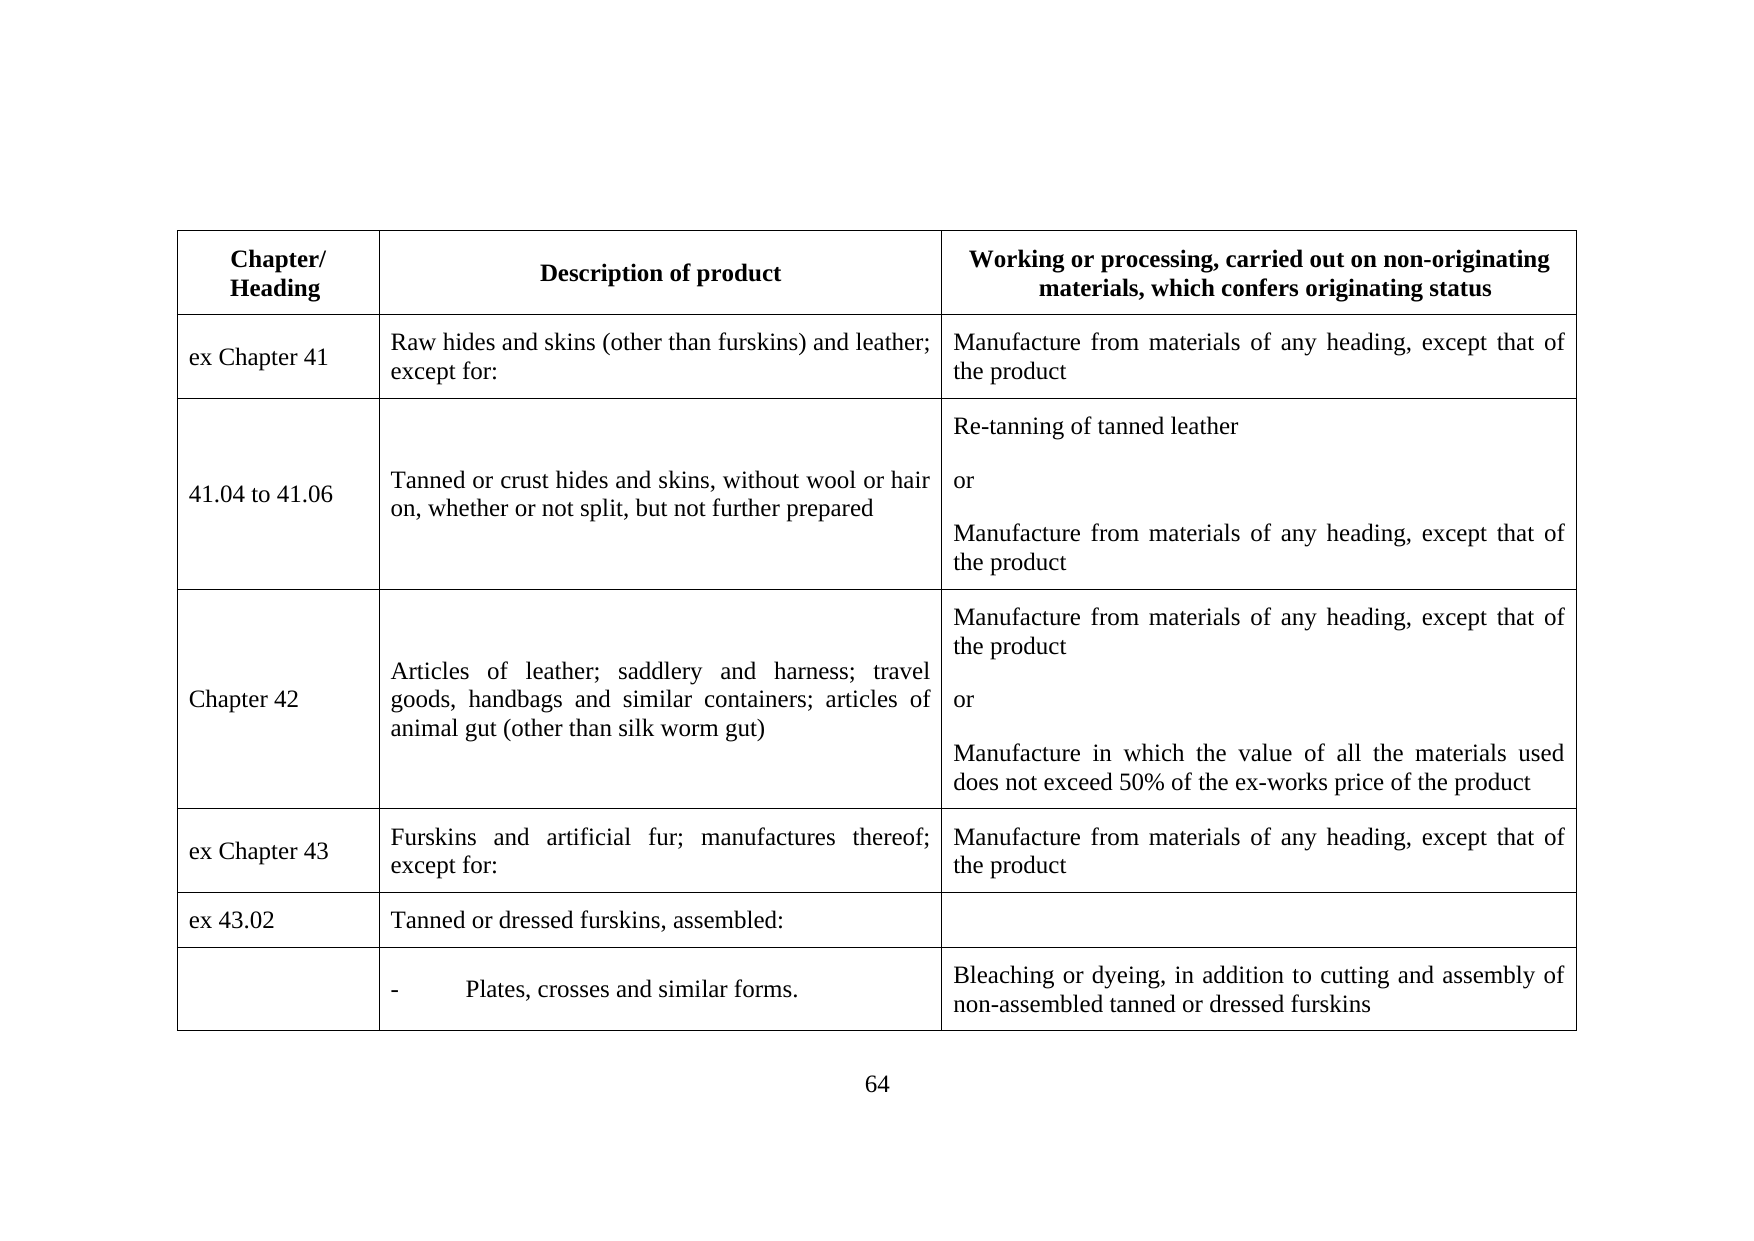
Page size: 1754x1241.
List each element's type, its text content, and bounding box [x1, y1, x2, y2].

table_cell Manufacture from materials of any heading, except that of the product or Manufacture in which the value of all the materials used does not exceed 50% of the ex-works price of the product [942, 590, 1576, 808]
table_cell Tanned or crust hides and skins, without wool or hair on, whether or not split, but not further prepared [380, 399, 941, 588]
table_cell Manufacture from materials of any heading, except that of the product [942, 809, 1576, 892]
table_cell ex Chapter 41 [178, 315, 379, 397]
table_cell - Plates, crosses and similar forms. [380, 948, 941, 1030]
table_header Working or processing, carried out on non-originating materials, which confers originating status [942, 231, 1576, 314]
table_cell Re-tanning of tanned leather or Manufacture from materials of any heading, except that of the product [942, 399, 1576, 588]
table_cell Raw hides and skins (other than furskins) and leather; except for: [380, 315, 941, 397]
table_cell 41.04 to 41.06 [178, 399, 379, 588]
table_cell Manufacture from materials of any heading, except that of the product [942, 315, 1576, 397]
table_cell [942, 893, 1576, 947]
table_cell Bleaching or dyeing, in addition to cutting and assembly of non-assembled tanned or dressed furskins [942, 948, 1576, 1030]
table_cell Chapter 42 [178, 590, 379, 808]
table_cell Articles of leather; saddlery and harness; travel goods, handbags and similar containers; articles of animal gut (other than silk worm gut) [380, 590, 941, 808]
table_cell ex 43.02 [178, 893, 379, 947]
table_cell [178, 948, 379, 1030]
table_cell Tanned or dressed furskins, assembled: [380, 893, 941, 947]
table_cell Furskins and artificial fur; manufactures thereof; except for: [380, 809, 941, 892]
table_header Description of product [380, 231, 941, 314]
table_header Chapter/ Heading [178, 231, 379, 314]
table_cell ex Chapter 43 [178, 809, 379, 892]
